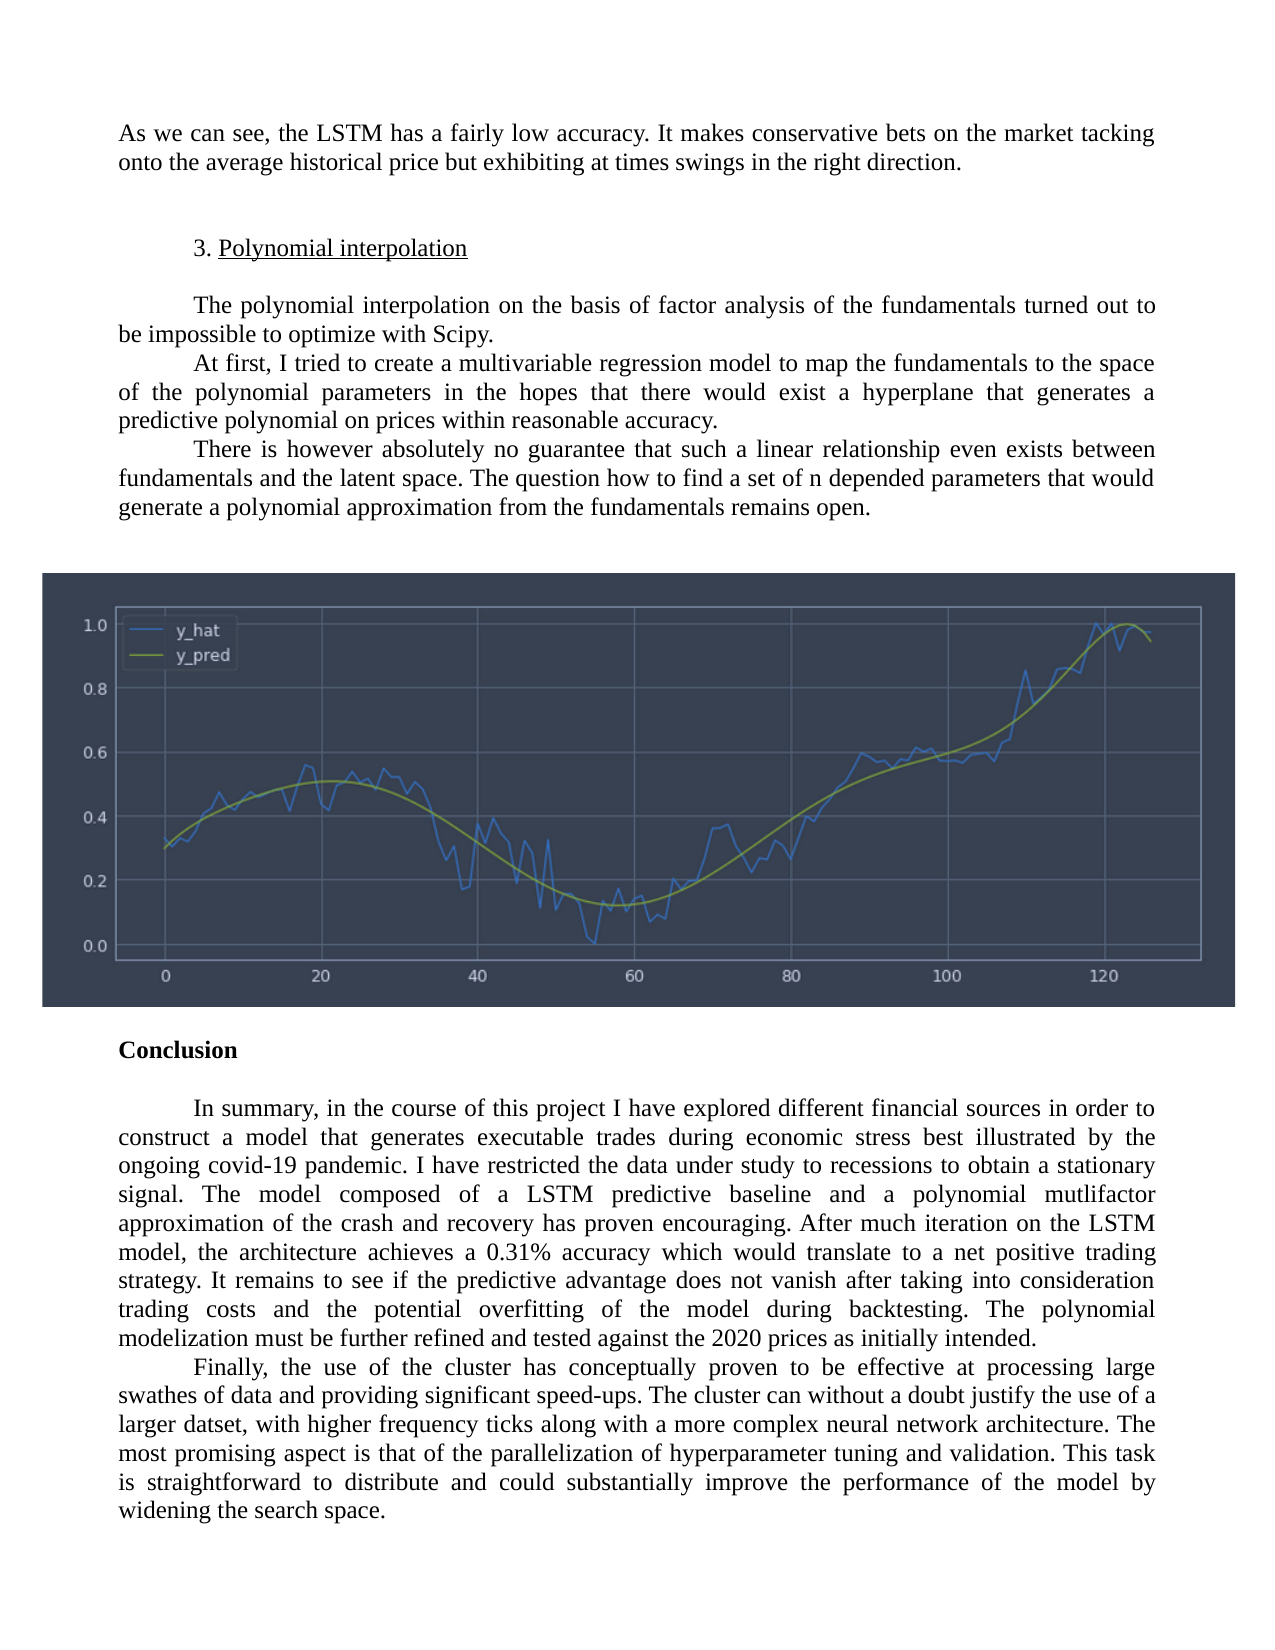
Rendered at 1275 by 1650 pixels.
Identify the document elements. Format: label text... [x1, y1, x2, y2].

text 3. Polynomial interpolation [118, 233, 1157, 262]
picture [42, 573, 110, 1007]
text As we can see, the LSTM has a fairly low accuracy. It makes conservative bets on the market tacking onto the average historical price but exhibiting at times swings in the right direction. [118, 118, 1157, 176]
text Finally, the use of the cluster has conceptually proven to be effective at processing large swathes of data and providing significant speed-ups. The cluster can without a doubt justify the use of a larger datset, with higher frequency ticks along with a more complex neural network architecture. The most promising aspect is that of the parallelization of hyperparameter tuning and validation. This task is straightforward to distribute and could substantially improve the performance of the model by widening the search space. [118, 1352, 1157, 1524]
text There is however absolutely no guarantee that such a linear relationship even exists between fundamentals and the latent space. The question how to find a set of n depended parameters that would generate a polynomial approximation from the fundamentals remains open. [118, 434, 1157, 521]
text In summary, in the course of this project I have explored different financial sources in order to construct a model that generates executable trades during economic stress best illustrated by the ongoing covid-19 pandemic. I have restricted the data under study to recessions to obtain a stationary signal. The model composed of a LSTM predictive baseline and a polynomial mutlifactor approximation of the crash and recovery has proven encouraging. After much iteration on the LSTM model, the architecture achieves a 0.31% accuracy which would translate to a net positive trading strategy. It remains to see if the predictive advantage does not vanish after taking into consideration trading costs and the potential overfitting of the model during backtesting. The polynomial modelization must be further refined and tested against the 2020 prices as initially intended. [118, 1093, 1157, 1352]
text Conclusion [118, 1036, 1157, 1064]
text The polynomial interpolation on the basis of factor analysis of the fundamentals turned out to be impossible to optimize with Scipy. [118, 291, 1157, 348]
text At first, I tried to create a multivariable regression model to map the fundamentals to the space of the polynomial parameters in the hopes that there would exist a hyperplane that generates a predictive polynomial on prices within reasonable accuracy. [118, 348, 1157, 434]
